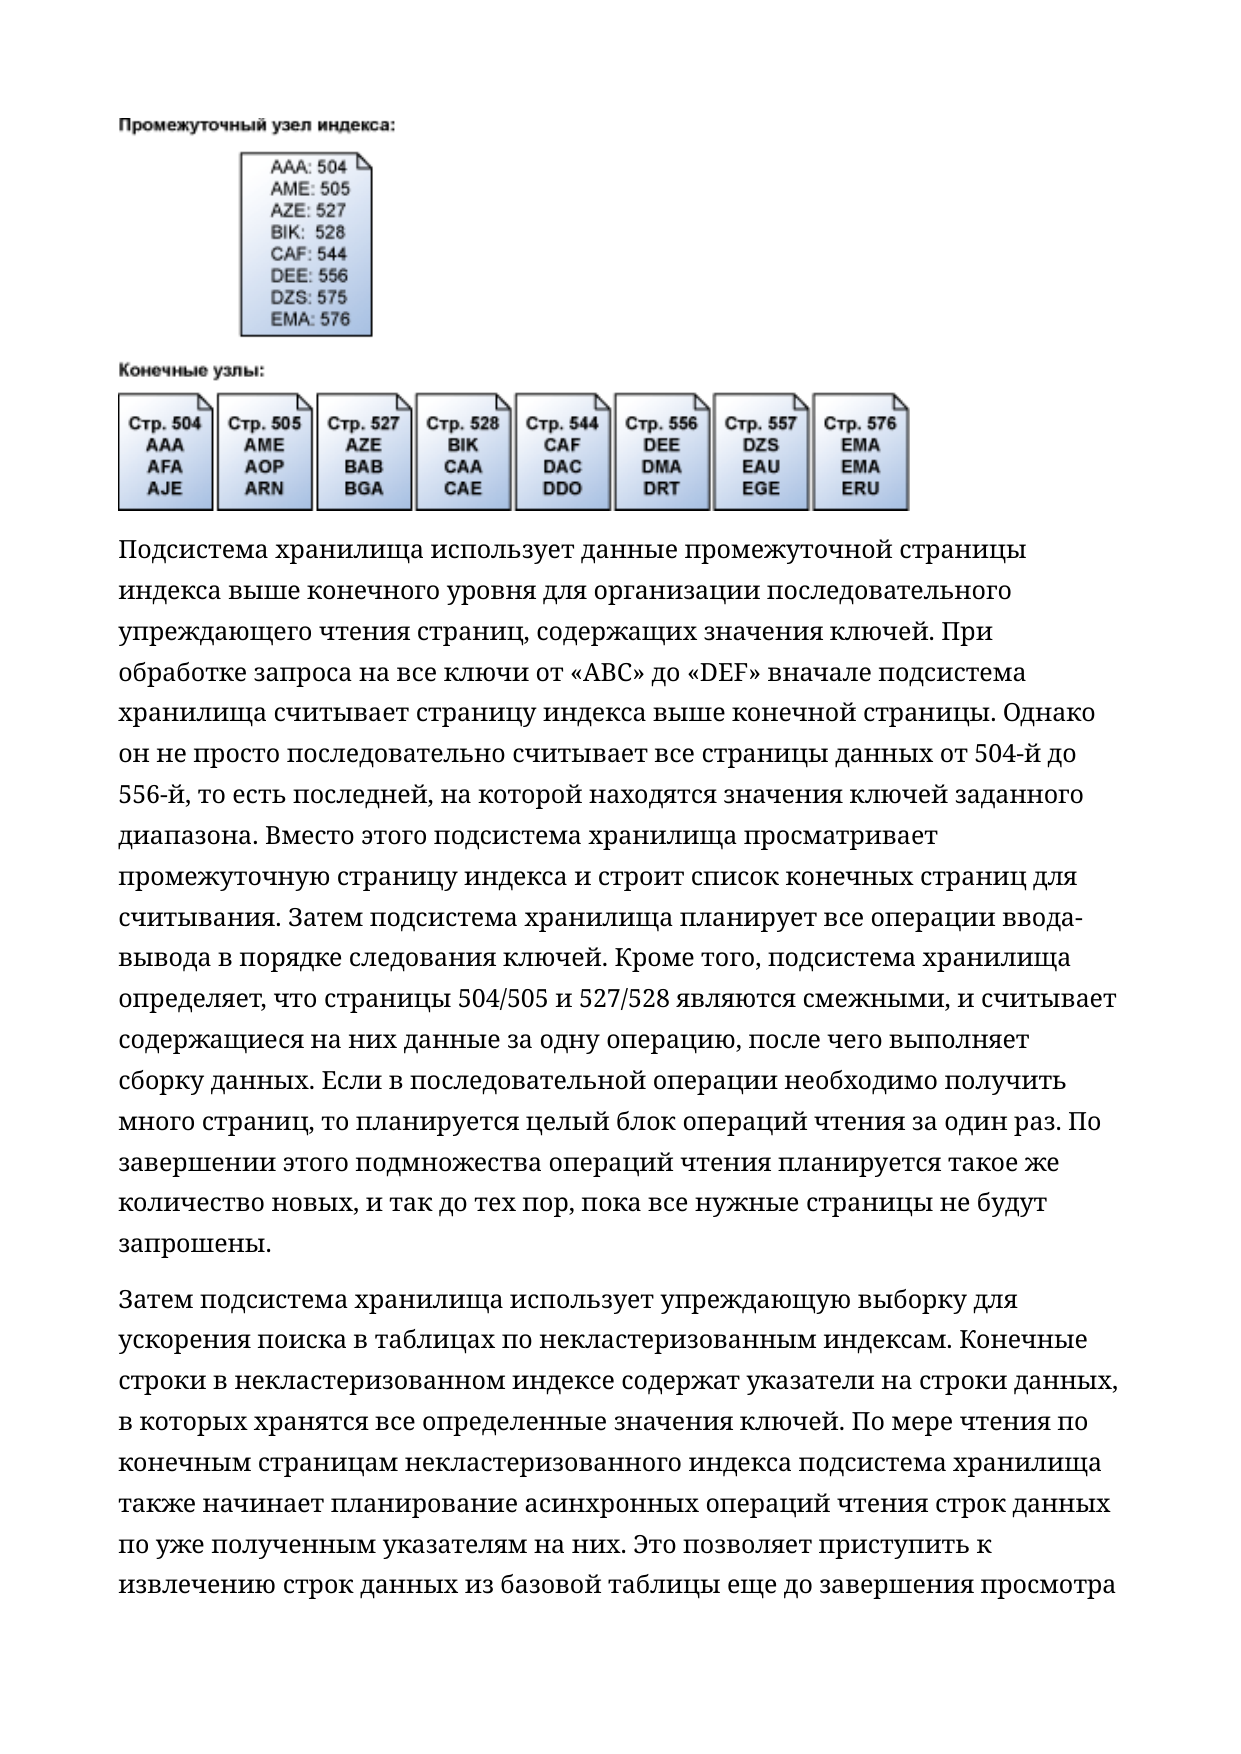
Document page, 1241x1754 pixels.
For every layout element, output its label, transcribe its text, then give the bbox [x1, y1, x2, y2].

text Затем подсистема хранилища использует упреждающую выборку для ускорения поиска в таблицах по некластеризованным индексам. Конечные строки в некластеризованном индексе содержат указатели на строки данных, в которых хранятся все определенные значения ключей. По мере чтения по конечным страницам некластеризованного индекса подсистема хранилища также начинает планирование асинхронных операций чтения строк данных по уже полученным указателям на них. Это позволяет приступить к извлечению строк данных из базовой таблицы еще до завершения просмотра [118, 1281, 1122, 1601]
text Подсистема хранилища использует данные промежуточной страницы индекса выше конечного уровня для организации последовательного упреждающего чтения страниц, содержащих значения ключей. При обработке запроса на все ключи от «ABC» до «DEF» вначале подсистема хранилища считывает страницу индекса выше конечной страницы. Однако он не просто последовательно считывает все страницы данных от 504-й до 556-й, то есть последней, на которой находятся значения ключей заданного диапазона. Вместо этого подсистема хранилища просматривает промежуточную страницу индекса и строит список конечных страниц для считывания. Затем подсистема хранилища планирует все операции ввода-вывода в порядке следования ключей. Кроме того, подсистема хранилища определяет, что страницы 504/505 и 527/528 являются смежными, и считывает содержащиеся на них данные за одну операцию, после чего выполняет сборку данных. Если в последовательной операции необходимо получить много страниц, то планируется целый блок операций чтения за один раз. По завершении этого подмножества операций чтения планируется такое же количество новых, и так до тех пор, пока все нужные страницы не будут запрошены. [118, 532, 1122, 1260]
picture [118, 118, 910, 511]
